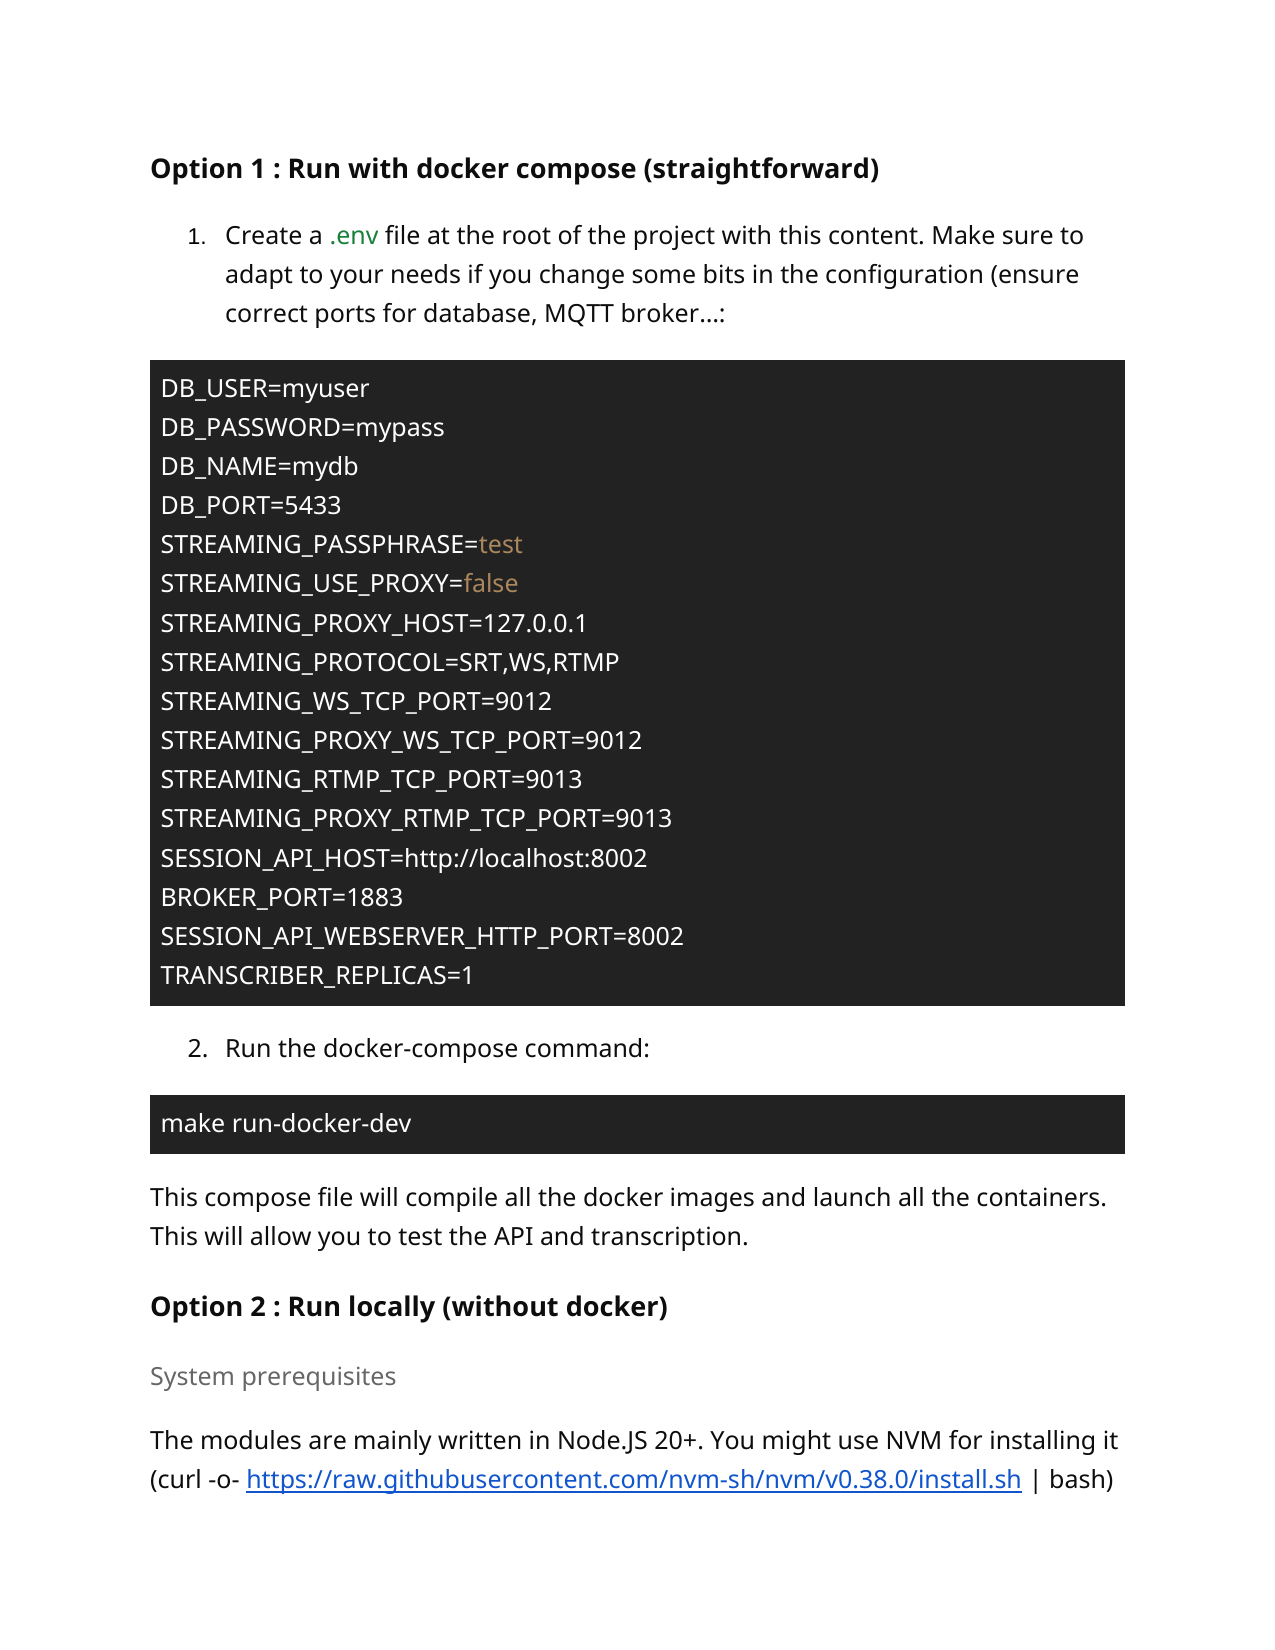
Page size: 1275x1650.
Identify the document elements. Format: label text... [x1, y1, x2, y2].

text The modules are mainly written in Node.JS 20+. You might use NVM for installing it (curl -o- https://raw.githubusercontent.com/nvm-sh/nvm/v0.38.0/install.sh | bash) [150, 1423, 1125, 1496]
subtitle System prerequisites [150, 1358, 1125, 1393]
list Create a .env file at the root of the project with this content. Make sure to adapt to your needs if you change some bits in the configuration (ensure correct ports for database, MQTT broker…: [187, 217, 1125, 330]
table_header make run-docker-dev [150, 1095, 1125, 1154]
text This compose file will compile all the docker images and launch all the containers. This will allow you to test the API and transcription. [150, 1179, 1125, 1253]
subtitle Option 2 : Run locally (without docker) [150, 1287, 1125, 1324]
list Run the docker-compose command: [187, 1031, 1125, 1065]
table_header DB_USER=myuser DB_PASSWORD=mypass DB_NAME=mydb DB_PORT=5433 STREAMING_PASSPHRASE=test STREAMING_USE_PROXY=false STREAMING_PROXY_HOST=127.0.0.1 STREAMING_PROTOCOL=SRT,WS,RTMP STREAMING_WS_TCP_PORT=9012 STREAMING_PROXY_WS_TCP_PORT=9012 STREAMING_RTMP_TCP_PORT=9013 STREAMING_PROXY_RTMP_TCP_PORT=9013 SESSION_API_HOST=http://localhost:8002 BROKER_PORT=1883 SESSION_API_WEBSERVER_HTTP_PORT=8002 TRANSCRIBER_REPLICAS=1 [150, 360, 1125, 1006]
subtitle Option 1 : Run with docker compose (straightforward) [150, 150, 1125, 187]
